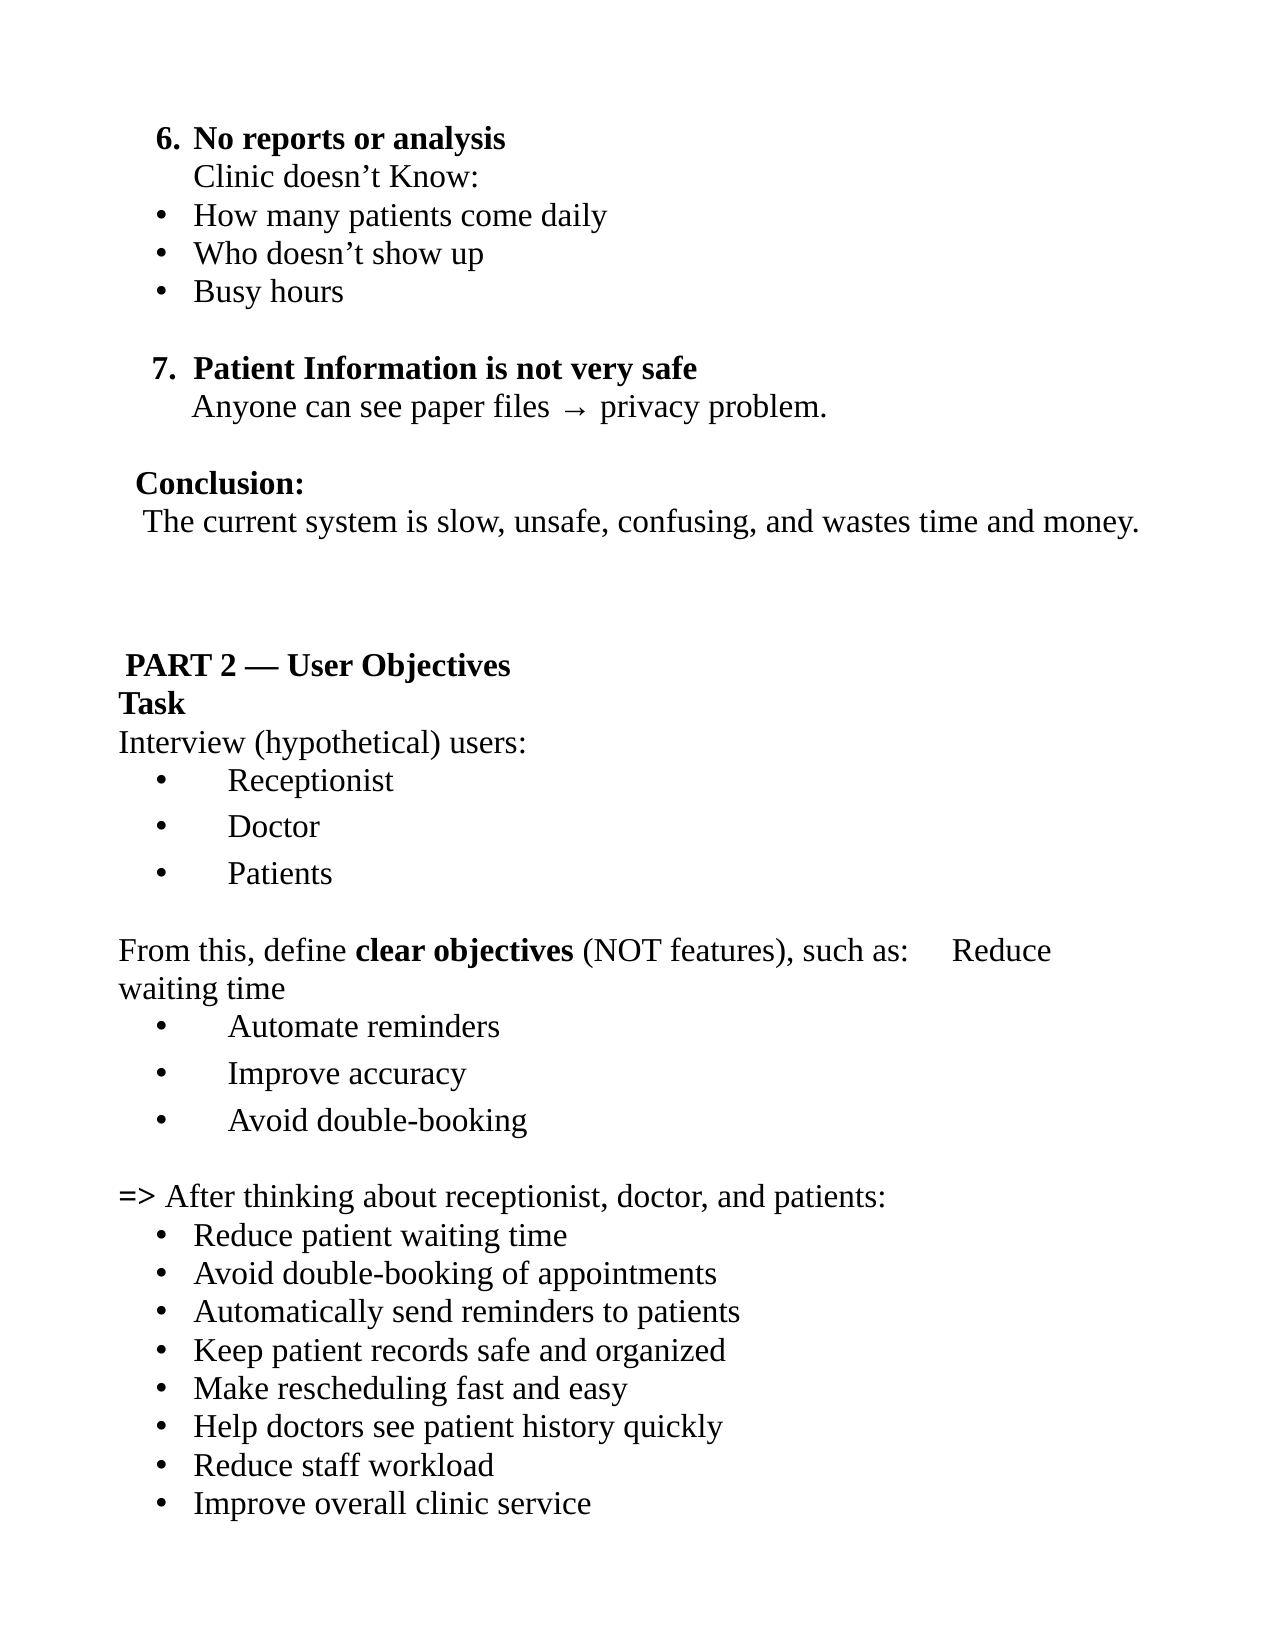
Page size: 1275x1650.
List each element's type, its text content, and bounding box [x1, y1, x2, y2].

list Automatically send reminders to patients [156, 1291, 1157, 1330]
list Make rescheduling fast and easy [156, 1368, 1157, 1406]
list  Receptionist [156, 760, 1157, 798]
list Improve overall clinic service [156, 1483, 1157, 1521]
list Keep patient records safe and organized [156, 1330, 1157, 1368]
text Conclusion: [118, 463, 1157, 501]
list  Patients [156, 853, 1157, 892]
list Reduce patient waiting time [156, 1215, 1157, 1253]
list  Doctor [156, 807, 1157, 845]
list Clinic doesn’t Know: [156, 156, 1157, 195]
list  Automate reminders [156, 1007, 1157, 1045]
text From this, define clear objectives (NOT features), such as:  Reduce waiting time [118, 930, 1157, 1007]
text 7. Patient Information is not very safe [118, 348, 1157, 386]
list  Avoid double-booking [156, 1100, 1157, 1138]
list Help doctors see patient history quickly [156, 1406, 1157, 1445]
text PART 2 — User Objectives [118, 645, 1157, 683]
list Avoid double-booking of appointments [156, 1253, 1157, 1291]
text The current system is slow, unsafe, confusing, and wastes time and money. [118, 501, 1157, 540]
list How many patients come daily [156, 195, 1157, 233]
text Anyone can see paper files → privacy problem. [118, 386, 1157, 425]
list Reduce staff workload [156, 1445, 1157, 1483]
text Interview (hypothetical) users: [118, 722, 1157, 760]
list No reports or analysis [156, 118, 1157, 156]
text => After thinking about receptionist, doctor, and patients: [118, 1176, 1157, 1215]
list  Improve accuracy [156, 1053, 1157, 1092]
list Who doesn’t show up [156, 233, 1157, 271]
list Busy hours [156, 271, 1157, 310]
text Task [118, 683, 1157, 722]
